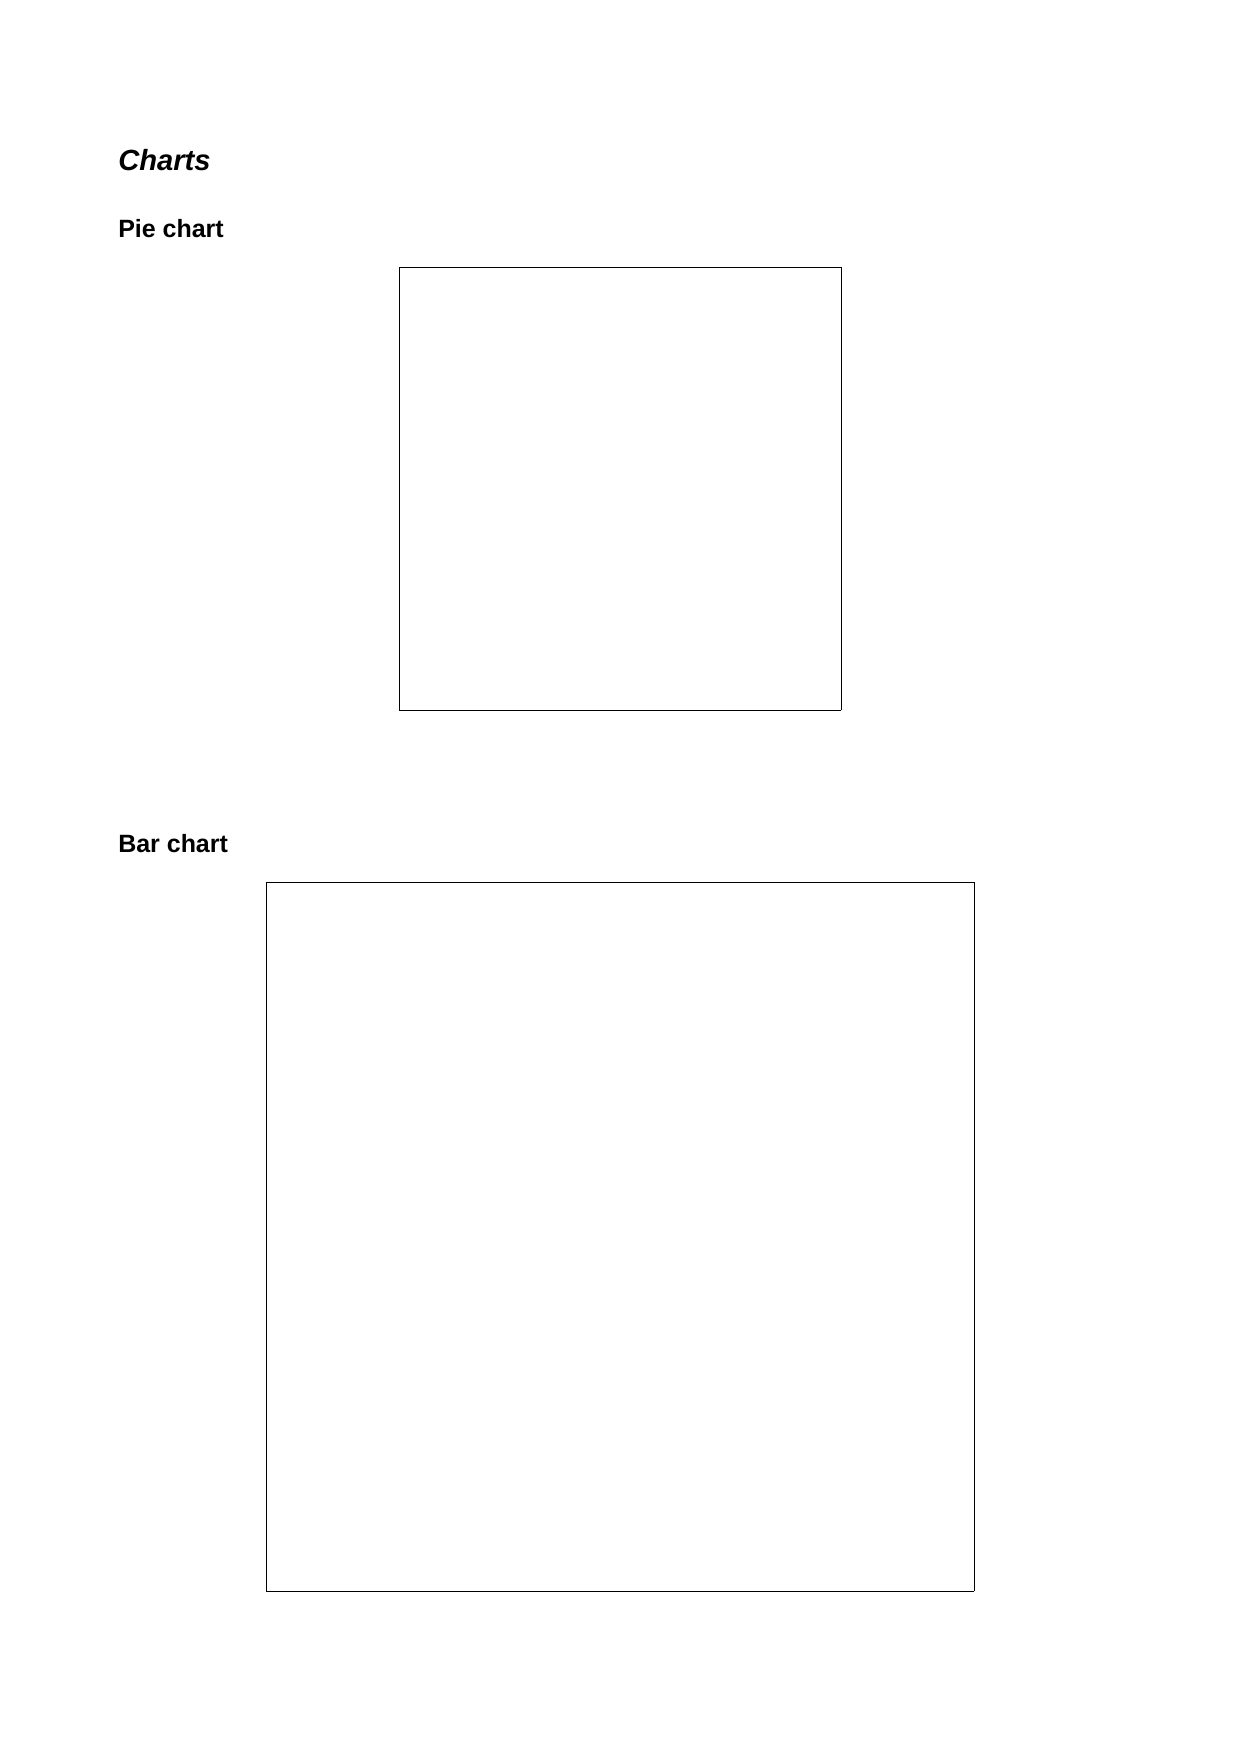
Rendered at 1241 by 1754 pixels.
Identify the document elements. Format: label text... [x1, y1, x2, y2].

subtitle Bar chart [118, 829, 1122, 858]
subtitle Pie chart [118, 214, 1122, 243]
subtitle Charts [118, 143, 1122, 177]
